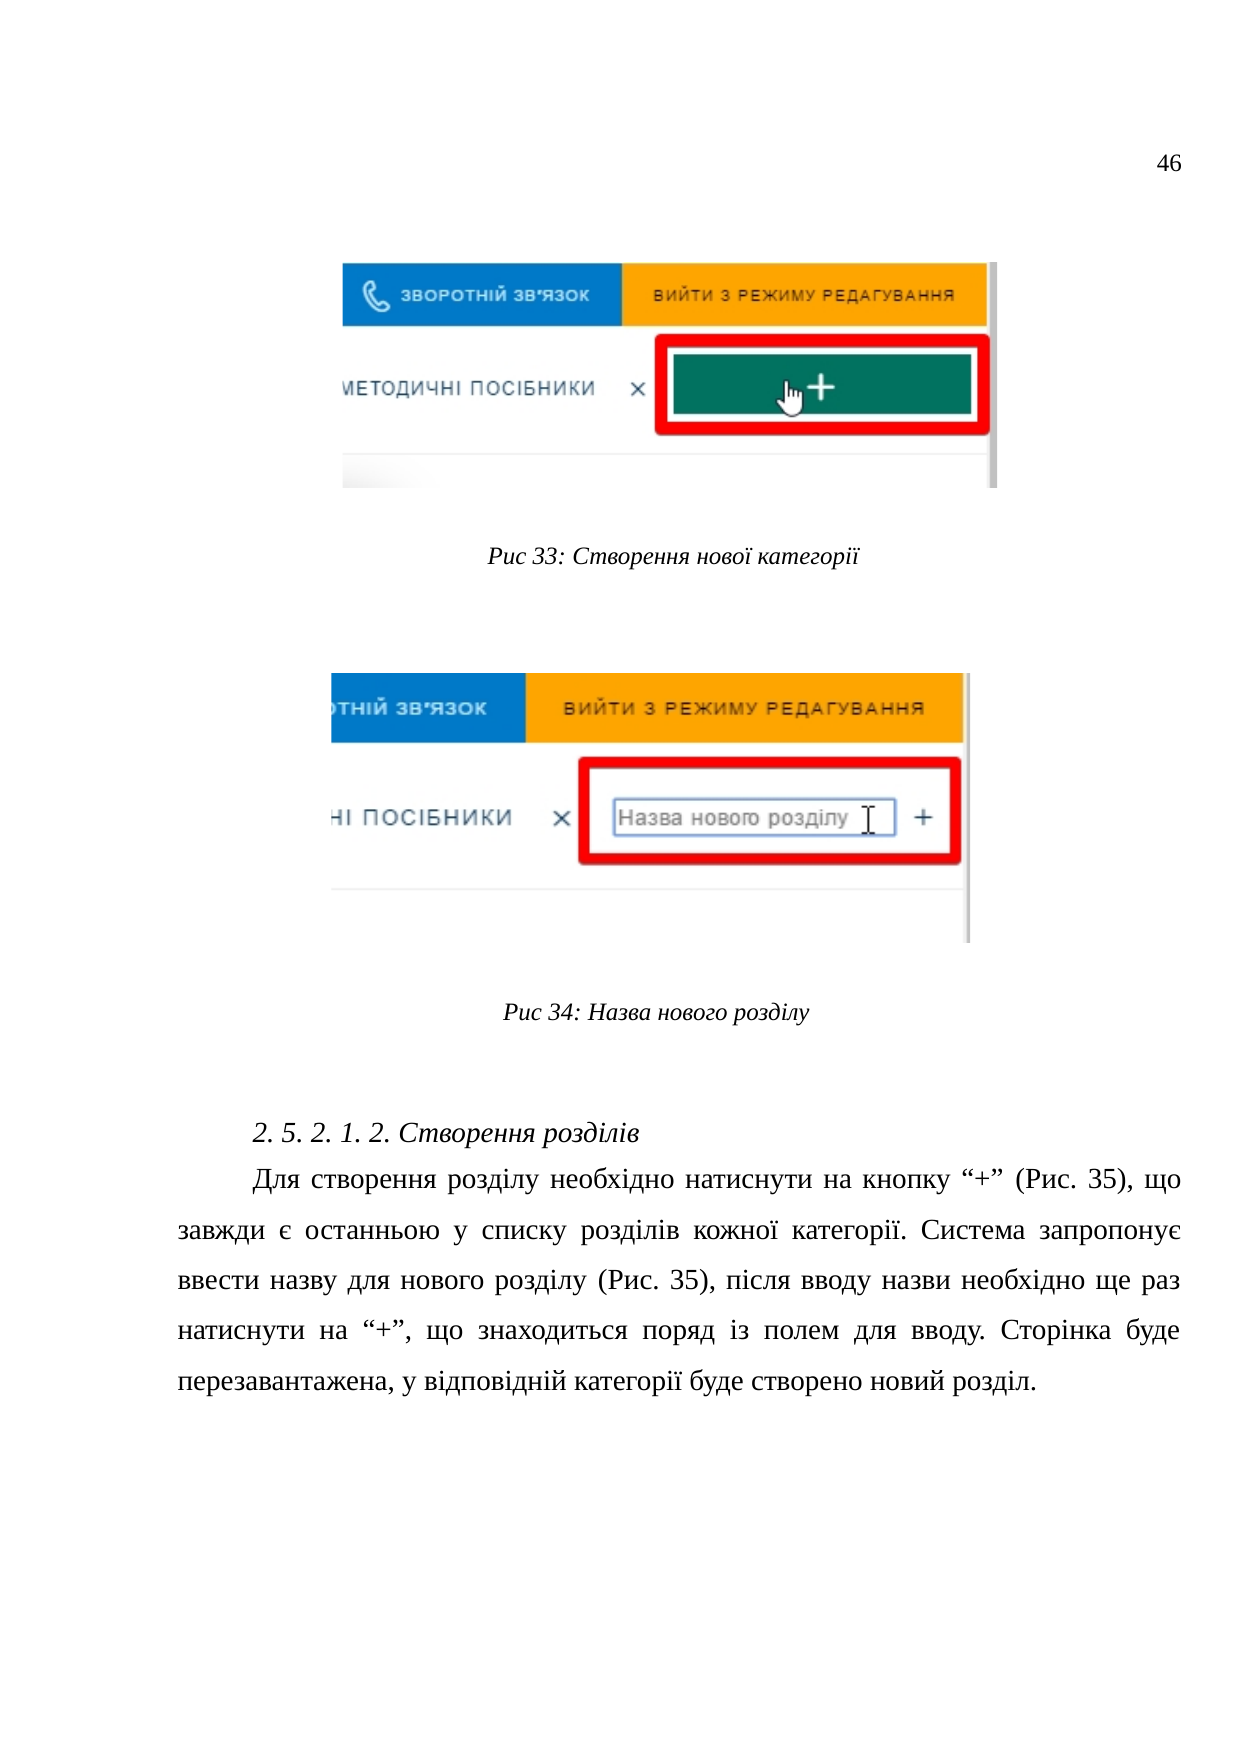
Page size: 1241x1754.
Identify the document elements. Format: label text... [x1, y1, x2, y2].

text Для створення розділу необхідно натиснути на кнопку “+” (Рис. 35), що завжди є останньою у списку розділів кожної категорії. Система запропонує ввести назву для нового розділу (Рис. 35), після вводу назви необхідно ще раз натиснути на “+”, що знаходиться поряд із полем для вводу. Сторінка буде перезавантажена, у відповідній категорії буде створено новий розділ. [177, 1161, 1181, 1396]
picture [331, 673, 971, 943]
text Рис 33: Створення нової категорії [193, 541, 1156, 570]
picture [342, 262, 998, 488]
text Рис 34: Назва нового розділу [248, 997, 1067, 1025]
subtitle 2. 5. 2. 1. 2. Створення розділів [177, 1115, 1181, 1149]
